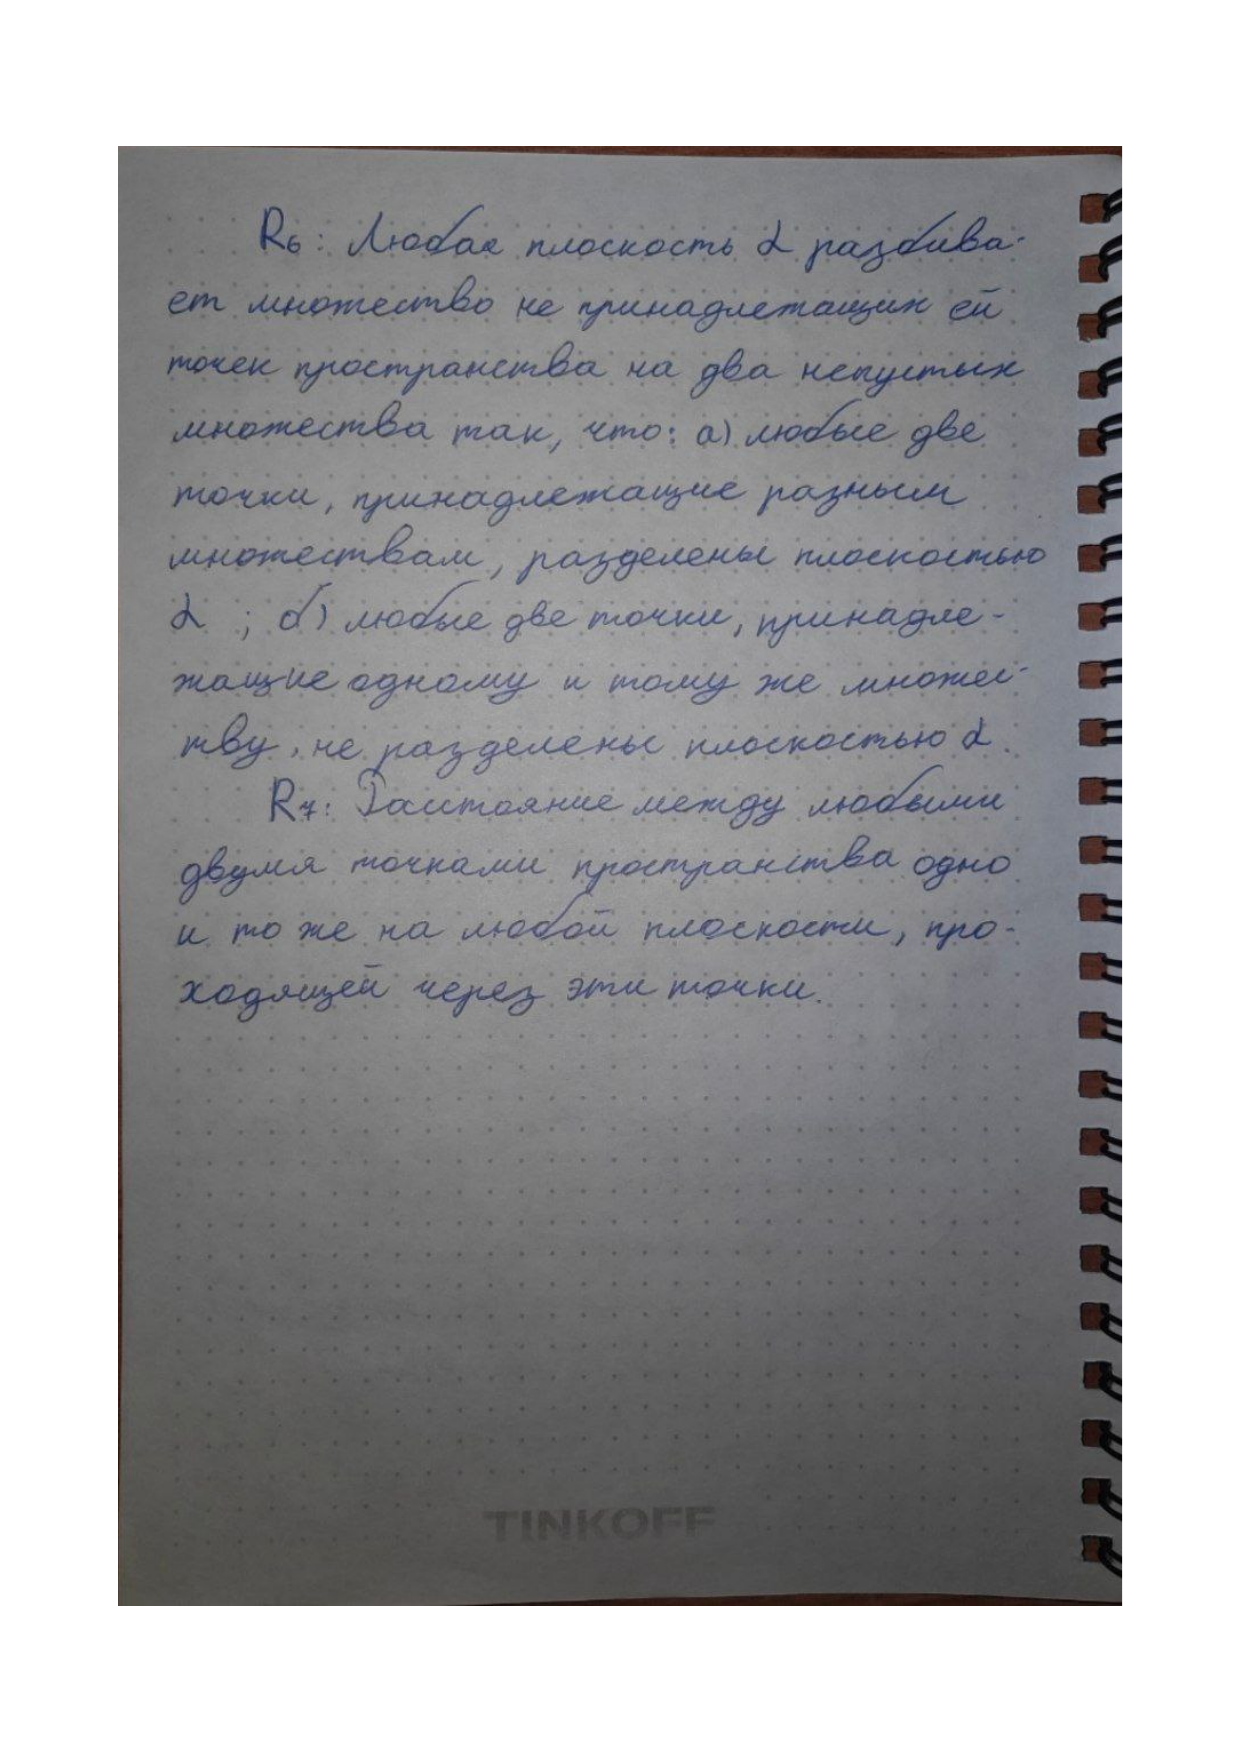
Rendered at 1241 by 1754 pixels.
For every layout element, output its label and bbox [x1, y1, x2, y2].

picture [118, 146, 1123, 1606]
